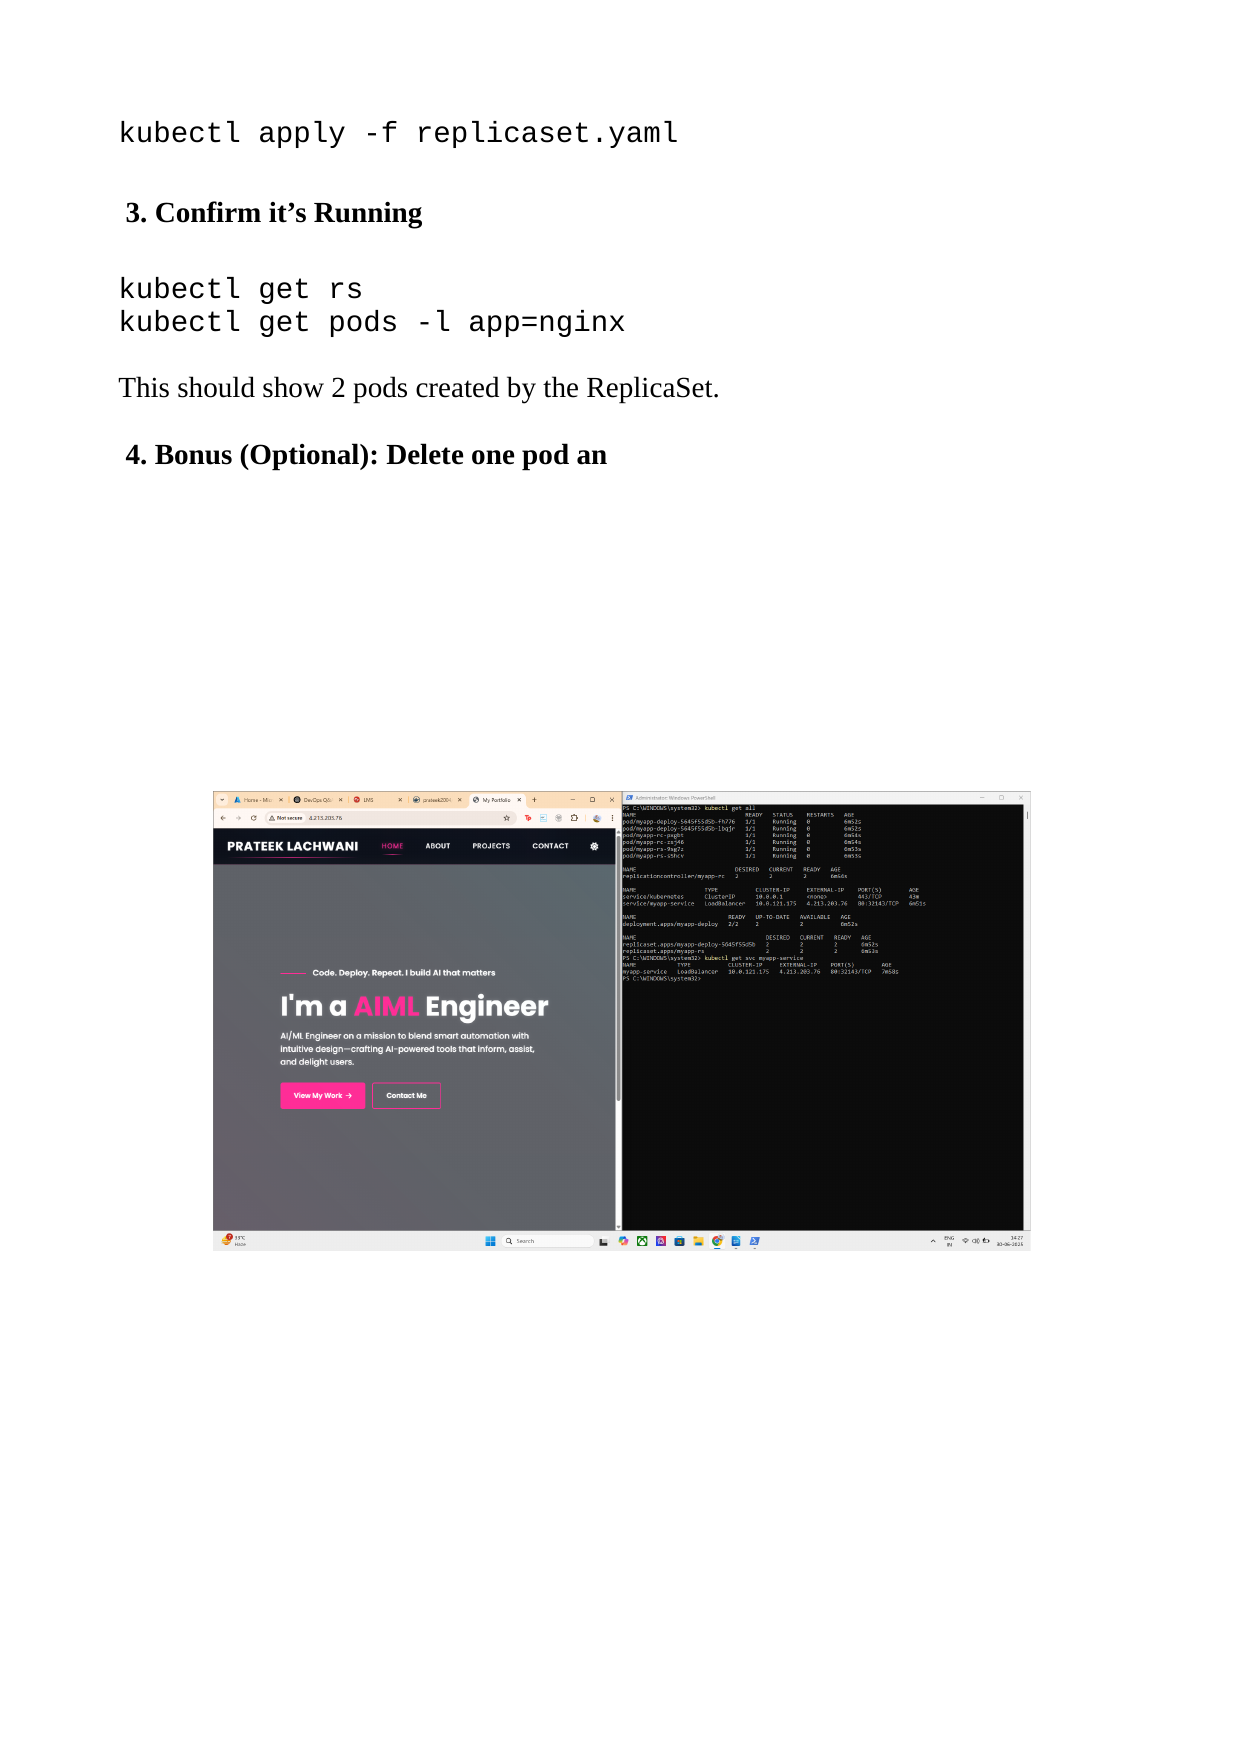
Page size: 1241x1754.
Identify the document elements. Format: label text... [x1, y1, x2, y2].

subtitle 3. Confirm it’s Running [118, 195, 1122, 229]
text kubectl get rs [118, 274, 1122, 307]
text kubectl get pods -l app=nginx [118, 307, 1122, 340]
subtitle 4. Bonus (Optional): Delete one pod an [118, 437, 1122, 471]
text This should show 2 pods created by the ReplicaSet. [118, 370, 1122, 403]
picture [213, 791, 1031, 1251]
text kubectl apply -f replicaset.yaml [118, 118, 1122, 151]
